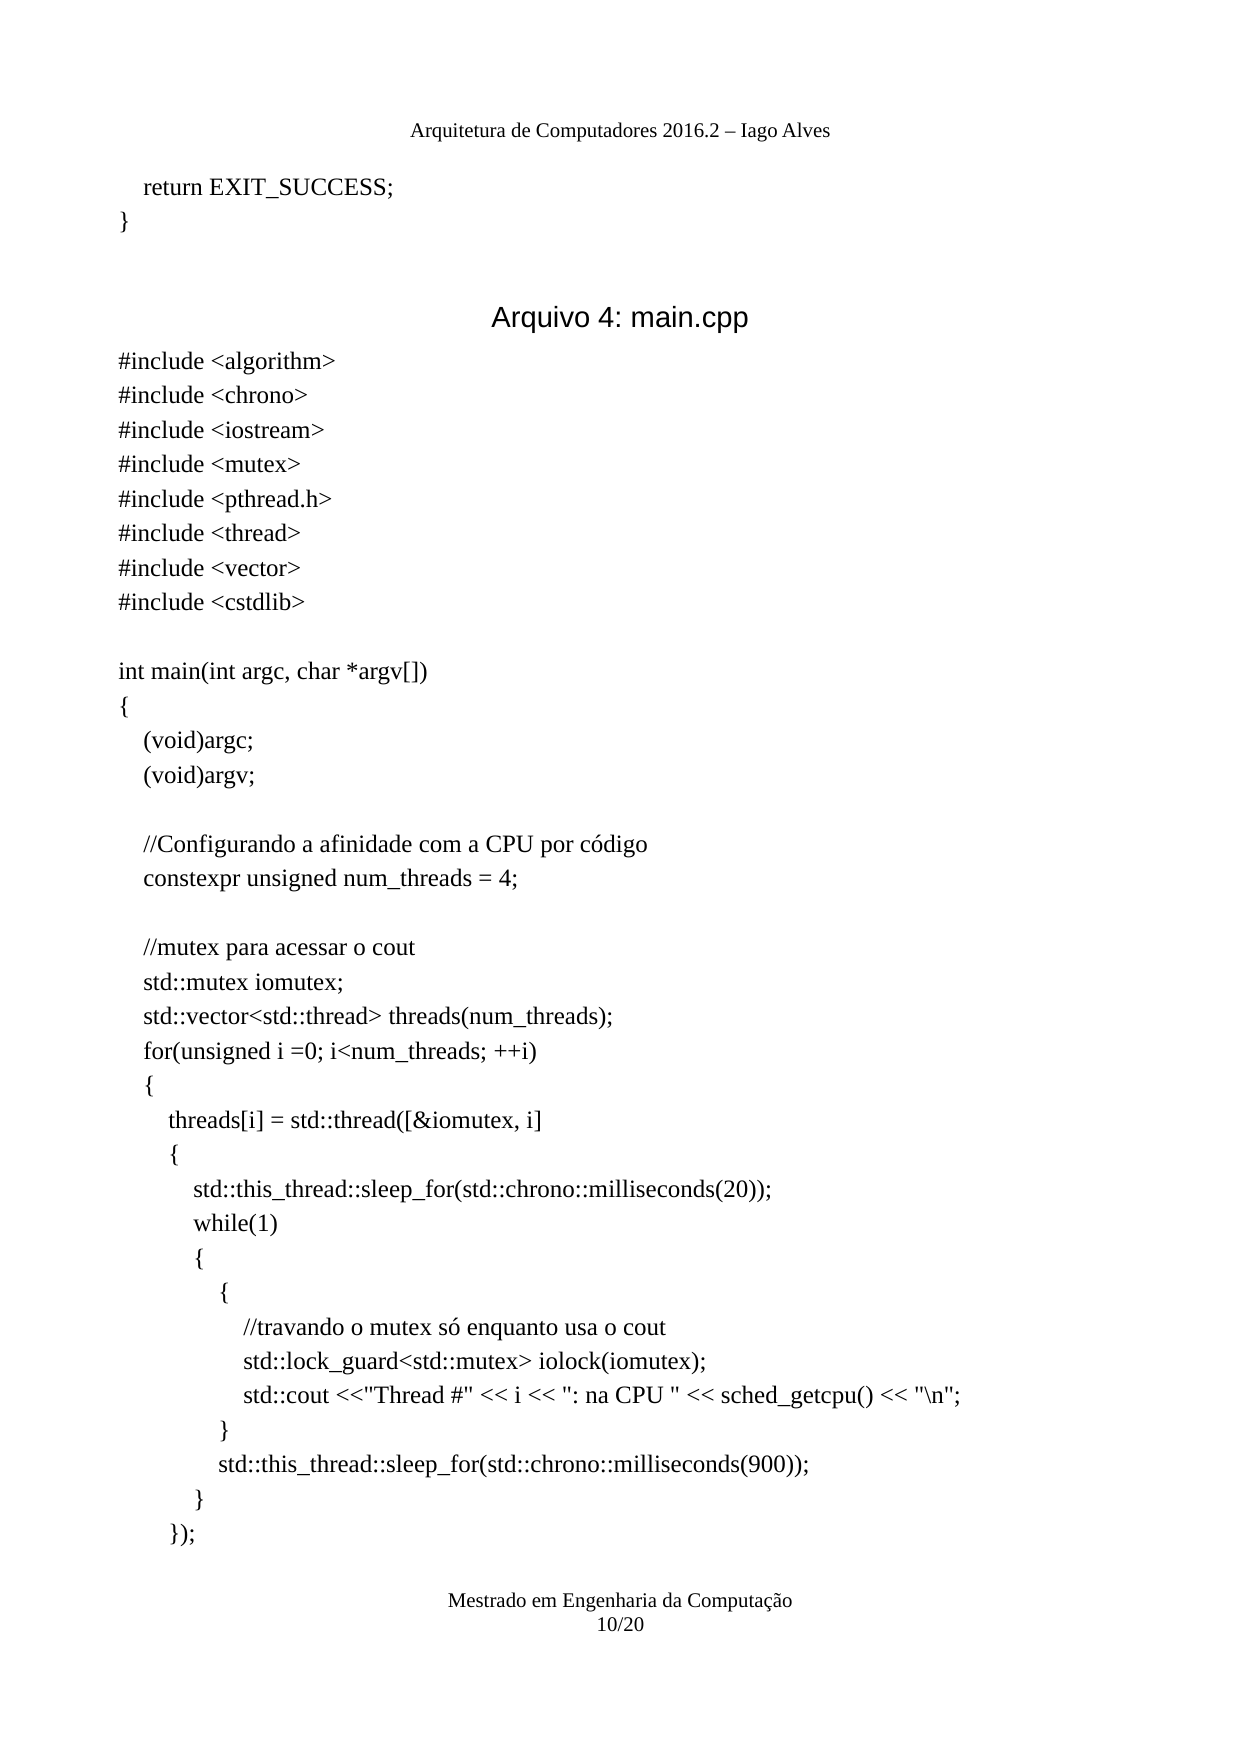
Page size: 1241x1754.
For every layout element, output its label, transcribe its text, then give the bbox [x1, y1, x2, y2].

text #include <vector> [118, 553, 1122, 582]
text int main(int argc, char *argv[]) [118, 656, 1122, 685]
text { [118, 1277, 1122, 1306]
text { [118, 1243, 1122, 1271]
text std::lock_guard<std::mutex> iolock(iomutex); [118, 1346, 1122, 1375]
text //mutex para acessar o cout [118, 932, 1122, 961]
text #include <mutex> [118, 449, 1122, 478]
text { [118, 1070, 1122, 1099]
text { [118, 691, 1122, 720]
text threads[i] = std::thread([&iomutex, i] [118, 1105, 1122, 1133]
text std::this_thread::sleep_for(std::chrono::milliseconds(20)); [118, 1174, 1122, 1202]
text }); [118, 1518, 1122, 1547]
text std::cout <<"Thread #" << i << ": na CPU " << sched_getcpu() << "\n"; [118, 1381, 1122, 1409]
text #include <thread> [118, 518, 1122, 547]
text //Configurando a afinidade com a CPU por código [118, 829, 1122, 858]
text (void)argc; [118, 725, 1122, 754]
text std::vector<std::thread> threads(num_threads); [118, 1001, 1122, 1030]
text //travando o mutex só enquanto usa o cout [118, 1312, 1122, 1340]
text while(1) [118, 1208, 1122, 1237]
text { [118, 1139, 1122, 1168]
text #include <iostream> [118, 415, 1122, 444]
text std::mutex iomutex; [118, 967, 1122, 996]
text (void)argv; [118, 760, 1122, 789]
text for(unsigned i =0; i<num_threads; ++i) [118, 1036, 1122, 1064]
text #include <cstdlib> [118, 587, 1122, 616]
text } [118, 1484, 1122, 1513]
text constexpr unsigned num_threads = 4; [118, 863, 1122, 892]
text #include <chrono> [118, 381, 1122, 409]
text std::this_thread::sleep_for(std::chrono::milliseconds(900)); [118, 1449, 1122, 1478]
text #include <pthread.h> [118, 484, 1122, 513]
text } [118, 1415, 1122, 1444]
subtitle Arquivo 4: main.cpp [118, 300, 1122, 334]
text return EXIT_SUCCESS; [118, 172, 1122, 200]
text } [118, 206, 1122, 235]
text #include <algorithm> [118, 346, 1122, 375]
